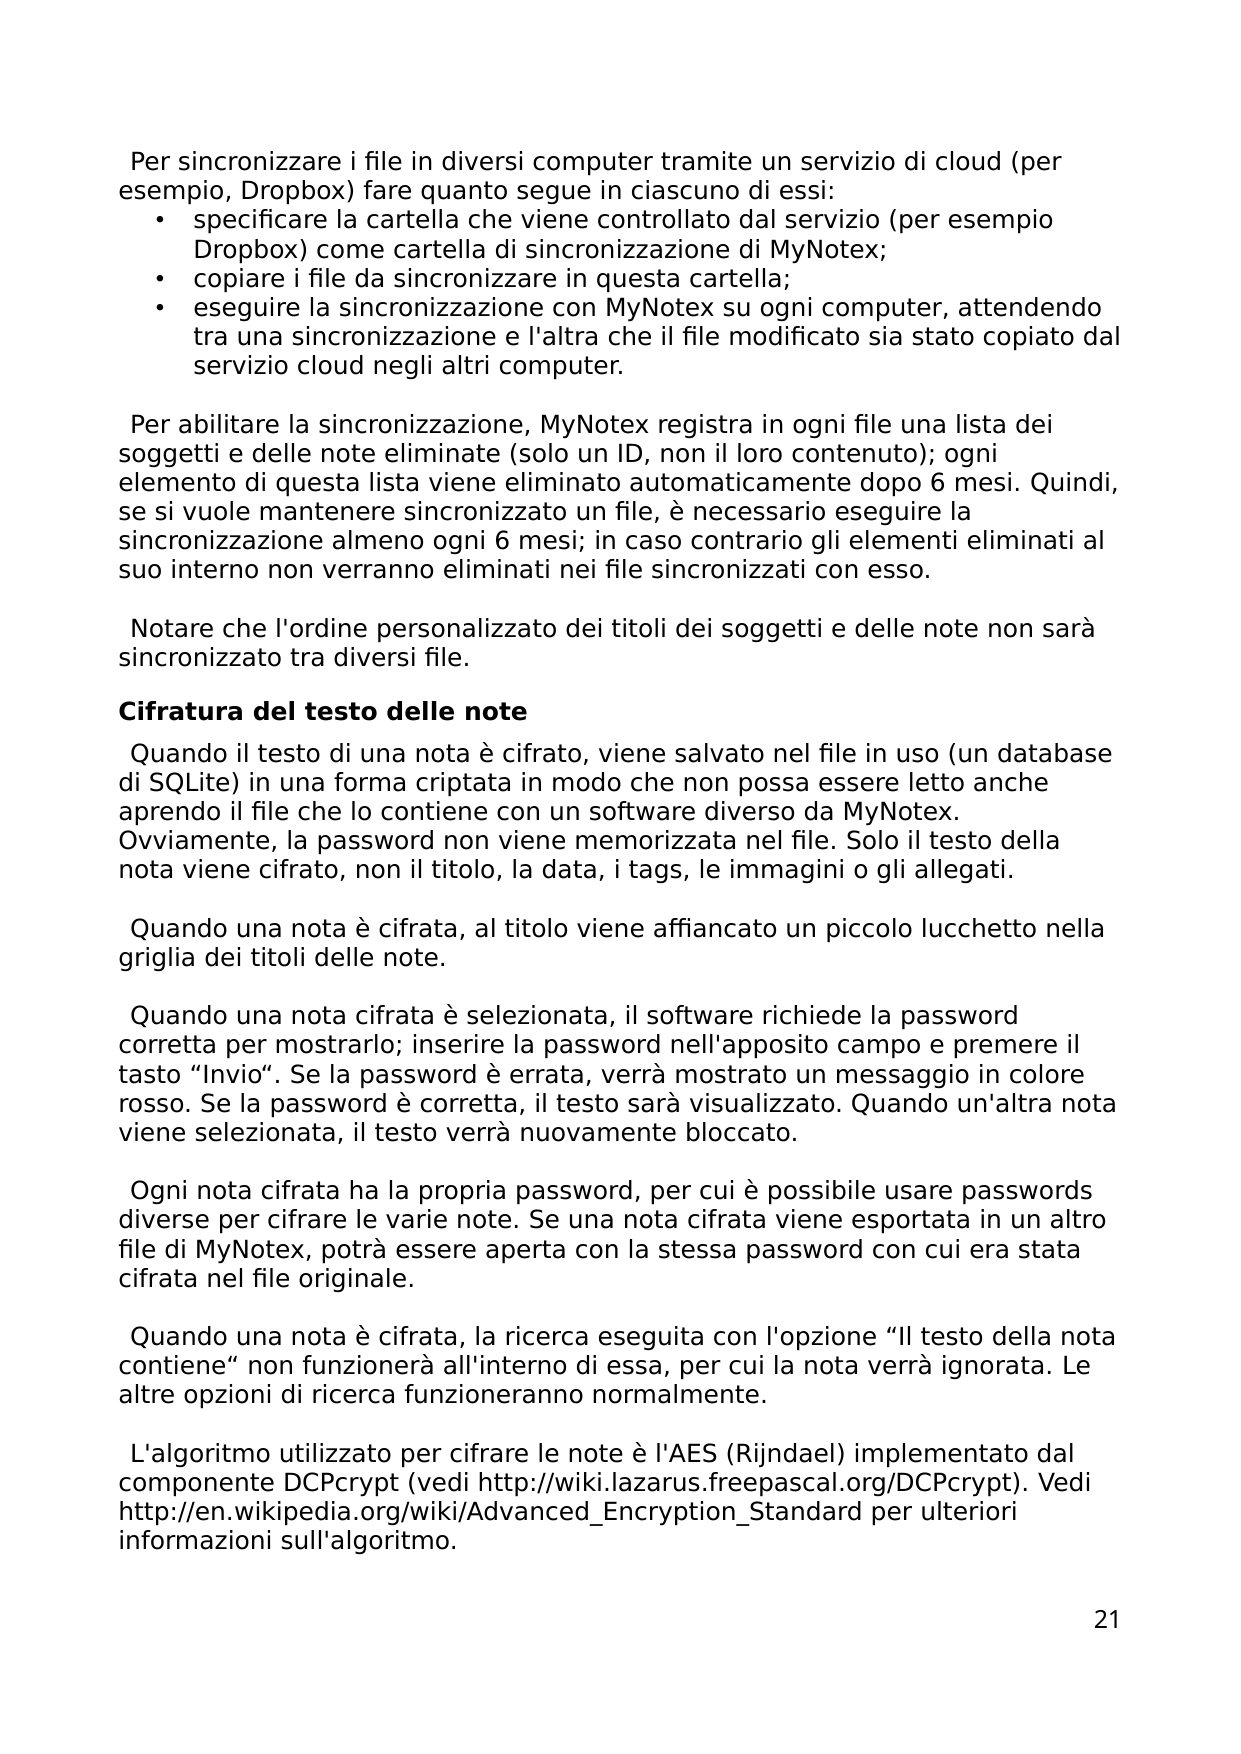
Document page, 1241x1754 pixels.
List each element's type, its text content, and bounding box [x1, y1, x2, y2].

text Per abilitare la sincronizzazione, MyNotex registra in ogni file una lista dei soggetti e delle note eliminate (solo un ID, non il loro contenuto); ogni elemento di questa lista viene eliminato automaticamente dopo 6 mesi. Quindi, se si vuole mantenere sincronizzato un file, è necessario eseguire la sincronizzazione almeno ogni 6 mesi; in caso contrario gli elementi eliminati al suo interno non verranno eliminati nei file sincronizzati con esso. [118, 410, 1122, 585]
subtitle Cifratura del testo delle note [118, 697, 1122, 726]
text Notare che l'ordine personalizzato dei titoli dei soggetti e delle note non sarà sincronizzato tra diversi file. [118, 614, 1122, 672]
list specificare la cartella che viene controllato dal servizio (per esempio Dropbox) come cartella di sincronizzazione di MyNotex; [156, 206, 1122, 264]
text Quando il testo di una nota è cifrato, viene salvato nel file in uso (un database di SQLite) in una forma criptata in modo che non possa essere letto anche aprendo il file che lo contiene con un software diverso da MyNotex. Ovviamente, la password non viene memorizzata nel file. Solo il testo della nota viene cifrato, non il titolo, la data, i tags, le immagini o gli allegati. [118, 739, 1122, 885]
text Per sincronizzare i file in diversi computer tramite un servizio di cloud (per esempio, Dropbox) fare quanto segue in ciascuno di essi: [118, 147, 1122, 206]
text Ogni nota cifrata ha la propria password, per cui è possibile usare passwords diverse per cifrare le varie note. Se una nota cifrata viene esportata in un altro file di MyNotex, potrà essere aperta con la stessa password con cui era stata cifrata nel file originale. [118, 1176, 1122, 1293]
text Quando una nota è cifrata, al titolo viene affiancato un piccolo lucchetto nella griglia dei titoli delle note. [118, 914, 1122, 972]
text Quando una nota è cifrata, la ricerca eseguita con l'opzione “Il testo della nota contiene“ non funzionerà all'interno di essa, per cui la nota verrà ignorata. Le altre opzioni di ricerca funzioneranno normalmente. [118, 1322, 1122, 1410]
text L'algoritmo utilizzato per cifrare le note è l'AES (Rijndael) implementato dal componente DCPcrypt (vedi http://wiki.lazarus.freepascal.org/DCPcrypt). Vedi http://en.wikipedia.org/wiki/Advanced_Encryption_Standard per ulteriori informazioni sull'algoritmo. [118, 1439, 1122, 1556]
text Quando una nota cifrata è selezionata, il software richiede la password corretta per mostrarlo; inserire la password nell'apposito campo e premere il tasto “Invio“. Se la password è errata, verrà mostrato un messaggio in colore rosso. Se la password è corretta, il testo sarà visualizzato. Quando un'altra nota viene selezionata, il testo verrà nuovamente bloccato. [118, 1001, 1122, 1147]
list copiare i file da sincronizzare in questa cartella; [156, 264, 1122, 293]
list eseguire la sincronizzazione con MyNotex su ogni computer, attendendo tra una sincronizzazione e l'altra che il file modificato sia stato copiato dal servizio cloud negli altri computer. [156, 293, 1122, 381]
